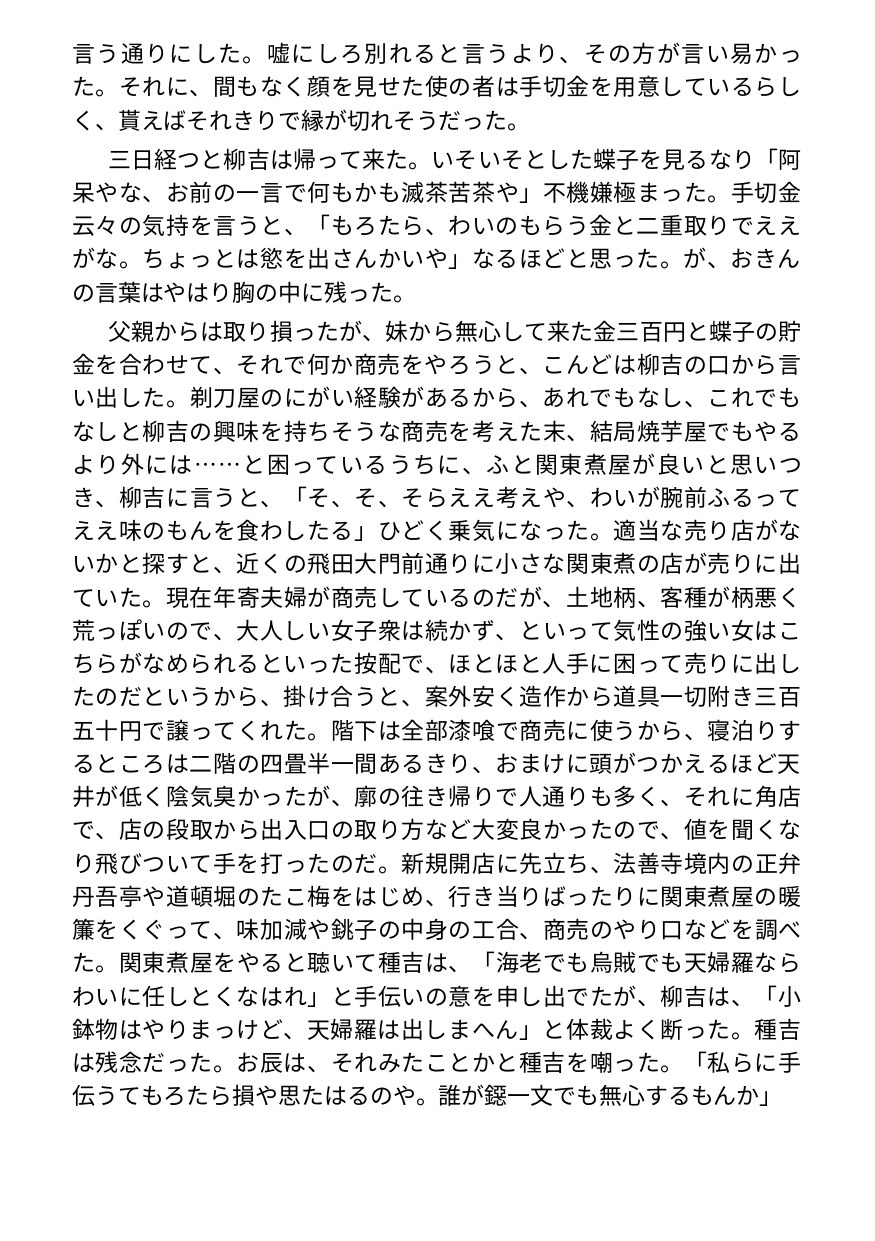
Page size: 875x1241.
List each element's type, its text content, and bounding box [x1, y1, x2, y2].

text 三日経つと柳吉は帰って来た。いそいそとした蝶子を見るなり「阿呆やな、お前の一言で何もかも滅茶苦茶や」不機嫌極まった。手切金云々の気持を言うと、「もろたら、わいのもらう金と二重取りでええがな。ちょっとは慾を出さんかいや」なるほどと思った。が、おきんの言葉はやはり胸の中に残った。 [72, 142, 802, 308]
text 言う通りにした。嘘にしろ別れると言うより、その方が言い易かった。それに、間もなく顔を見せた使の者は手切金を用意しているらしく、貰えばそれきりで縁が切れそうだった。 [72, 36, 802, 136]
text 父親からは取り損ったが、妹から無心して来た金三百円と蝶子の貯金を合わせて、それで何か商売をやろうと、こんどは柳吉の口から言い出した。剃刀屋のにがい経験があるから、あれでもなし、これでもなしと柳吉の興味を持ちそうな商売を考えた末、結局焼芋屋でもやるより外には……と困っているうちに、ふと関東煮屋が良いと思いつき、柳吉に言うと、「そ、そ、そらええ考えや、わいが腕前ふるってええ味のもんを食わしたる」ひどく乗気になった。適当な売り店がないかと探すと、近くの飛田大門前通りに小さな関東煮の店が売りに出ていた。現在年寄夫婦が商売しているのだが、土地柄、客種が柄悪く荒っぽいので、大人しい女子衆は続かず、といって気性の強い女はこちらがなめられるといった按配で、ほとほと人手に困って売りに出したのだというから、掛け合うと、案外安く造作から道具一切附き三百五十円で譲ってくれた。階下は全部漆喰で商売に使うから、寝泊りするところは二階の四畳半一間あるきり、おまけに頭がつかえるほど天井が低く陰気臭かったが、廓の往き帰りで人通りも多く、それに角店で、店の段取から出入口の取り方など大変良かったので、値を聞くなり飛びついて手を打ったのだ。新規開店に先立ち、法善寺境内の正弁丹吾亭や道頓堀のたこ梅をはじめ、行き当りばったりに関東煮屋の暖簾をくぐって、味加減や銚子の中身の工合、商売のやり口などを調べた。関東煮屋をやると聴いて種吉は、「海老でも烏賊でも天婦羅ならわいに任しとくなはれ」と手伝いの意を申し出でたが、柳吉は、「小鉢物はやりまっけど、天婦羅は出しまへん」と体裁よく断った。種吉は残念だった。お辰は、それみたことかと種吉を嘲った。「私らに手伝うてもろたら損や思たはるのや。誰が鐚一文でも無心するもんか」 [72, 314, 802, 1111]
